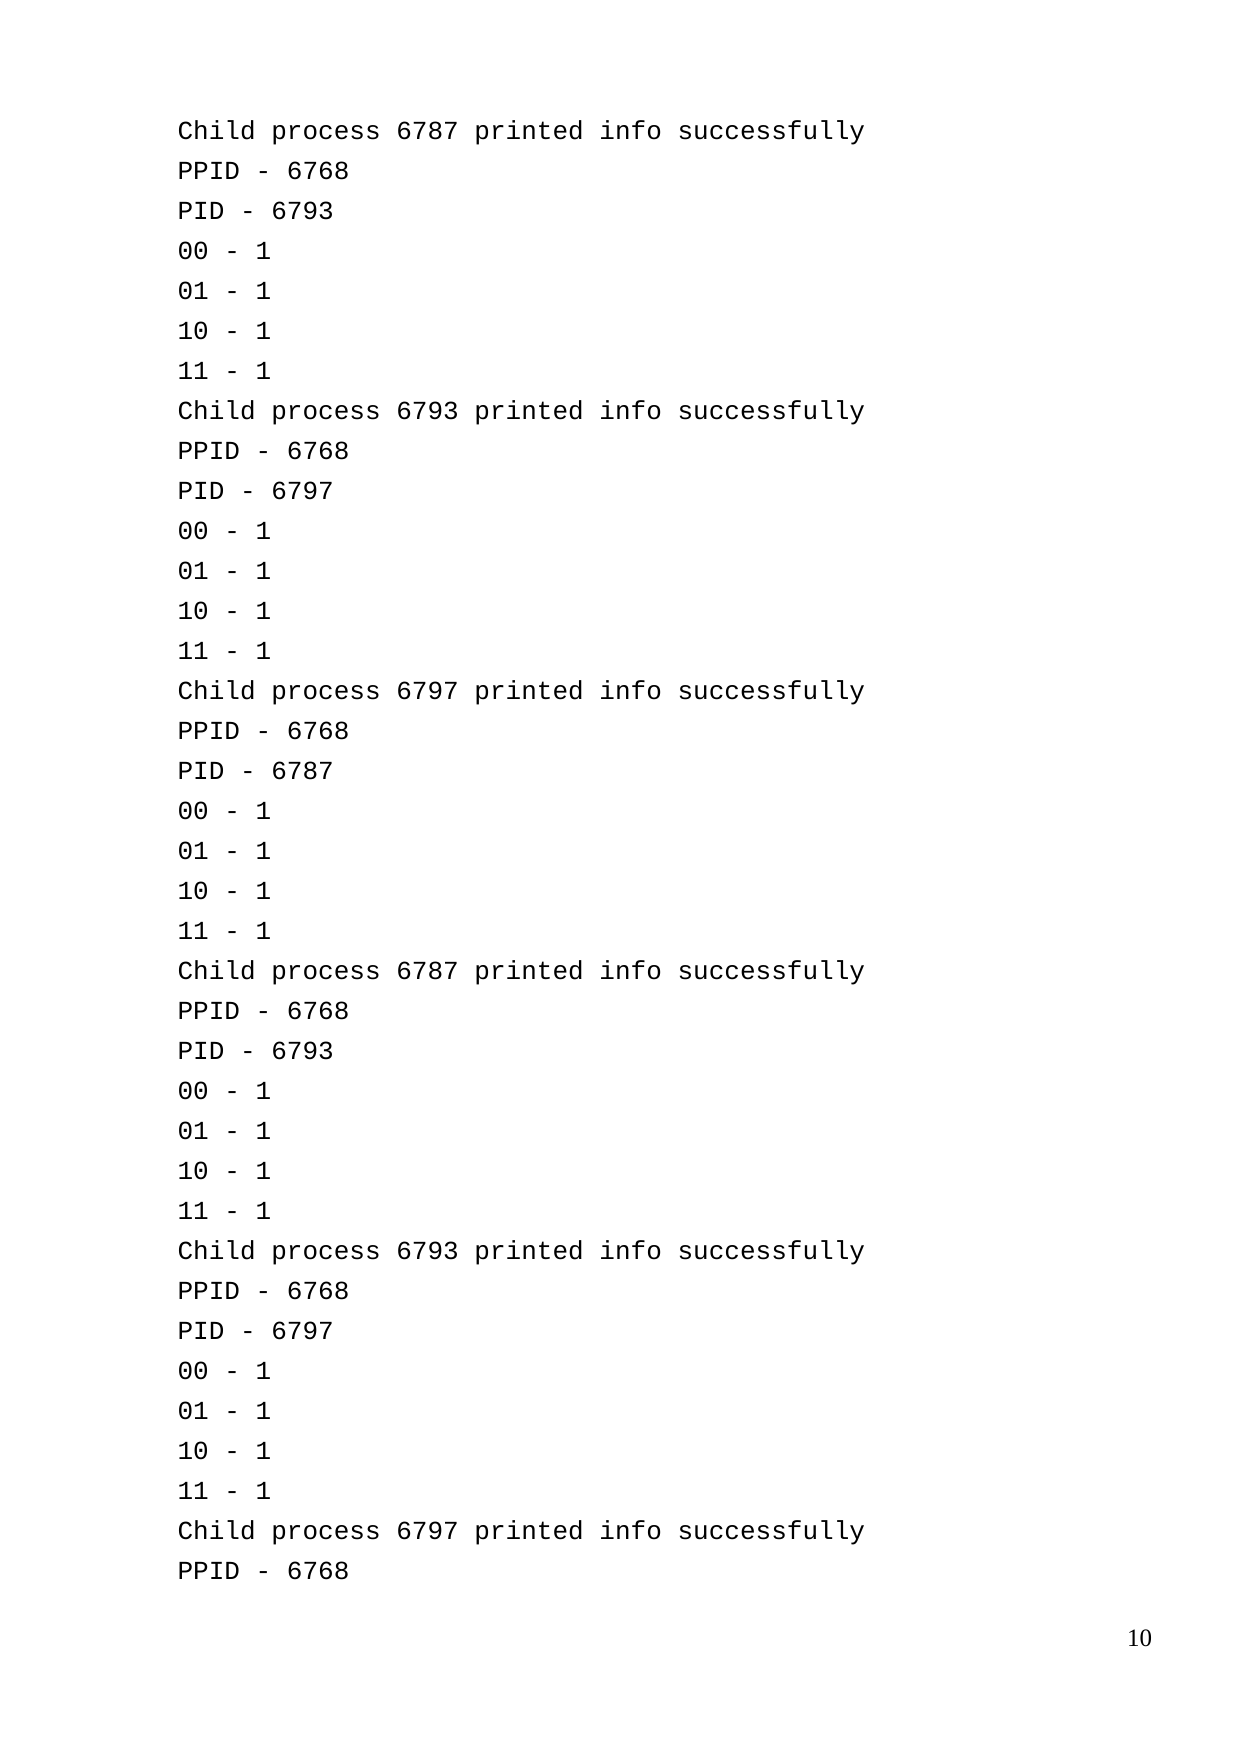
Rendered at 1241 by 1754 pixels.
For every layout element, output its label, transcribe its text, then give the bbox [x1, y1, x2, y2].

text Child process 6787 printed info successfully [865, 118, 1154, 148]
text PPID - 6768 [349, 998, 1154, 1028]
text 01 - 1 [271, 838, 1154, 868]
text 11 - 1 [271, 1198, 1154, 1228]
text 10 - 1 [271, 318, 1154, 348]
text PID - 6793 [333, 1038, 1154, 1068]
text 11 - 1 [271, 358, 1154, 388]
text PPID - 6768 [349, 438, 1154, 468]
text 10 - 1 [271, 878, 1154, 908]
text 01 - 1 [271, 1118, 1154, 1148]
text 01 - 1 [271, 278, 1154, 308]
text 01 - 1 [271, 1398, 1154, 1428]
text 00 - 1 [271, 1078, 1154, 1108]
text 10 - 1 [271, 598, 1154, 628]
text Child process 6797 printed info successfully [865, 678, 1154, 708]
text PID - 6797 [333, 478, 1154, 508]
text 00 - 1 [271, 238, 1154, 268]
text PPID - 6768 [349, 718, 1154, 748]
text 10 - 1 [271, 1158, 1154, 1188]
text 11 - 1 [271, 1478, 1154, 1508]
text PPID - 6768 [349, 1278, 1154, 1308]
text 00 - 1 [271, 1358, 1154, 1388]
text Child process 6793 printed info successfully [865, 398, 1154, 428]
text 10 - 1 [271, 1438, 1154, 1468]
text 11 - 1 [271, 918, 1154, 948]
text PID - 6787 [333, 758, 1154, 788]
text PPID - 6768 [349, 158, 1154, 188]
text 00 - 1 [271, 518, 1154, 548]
text 00 - 1 [271, 798, 1154, 828]
text PID - 6797 [333, 1318, 1154, 1348]
text PPID - 6768 [349, 1558, 1154, 1588]
text PID - 6793 [333, 198, 1154, 228]
text 01 - 1 [271, 558, 1154, 588]
text 11 - 1 [271, 638, 1154, 668]
text Child process 6797 printed info successfully [865, 1518, 1154, 1548]
text Child process 6787 printed info successfully [865, 958, 1154, 988]
text Child process 6793 printed info successfully [865, 1238, 1154, 1268]
